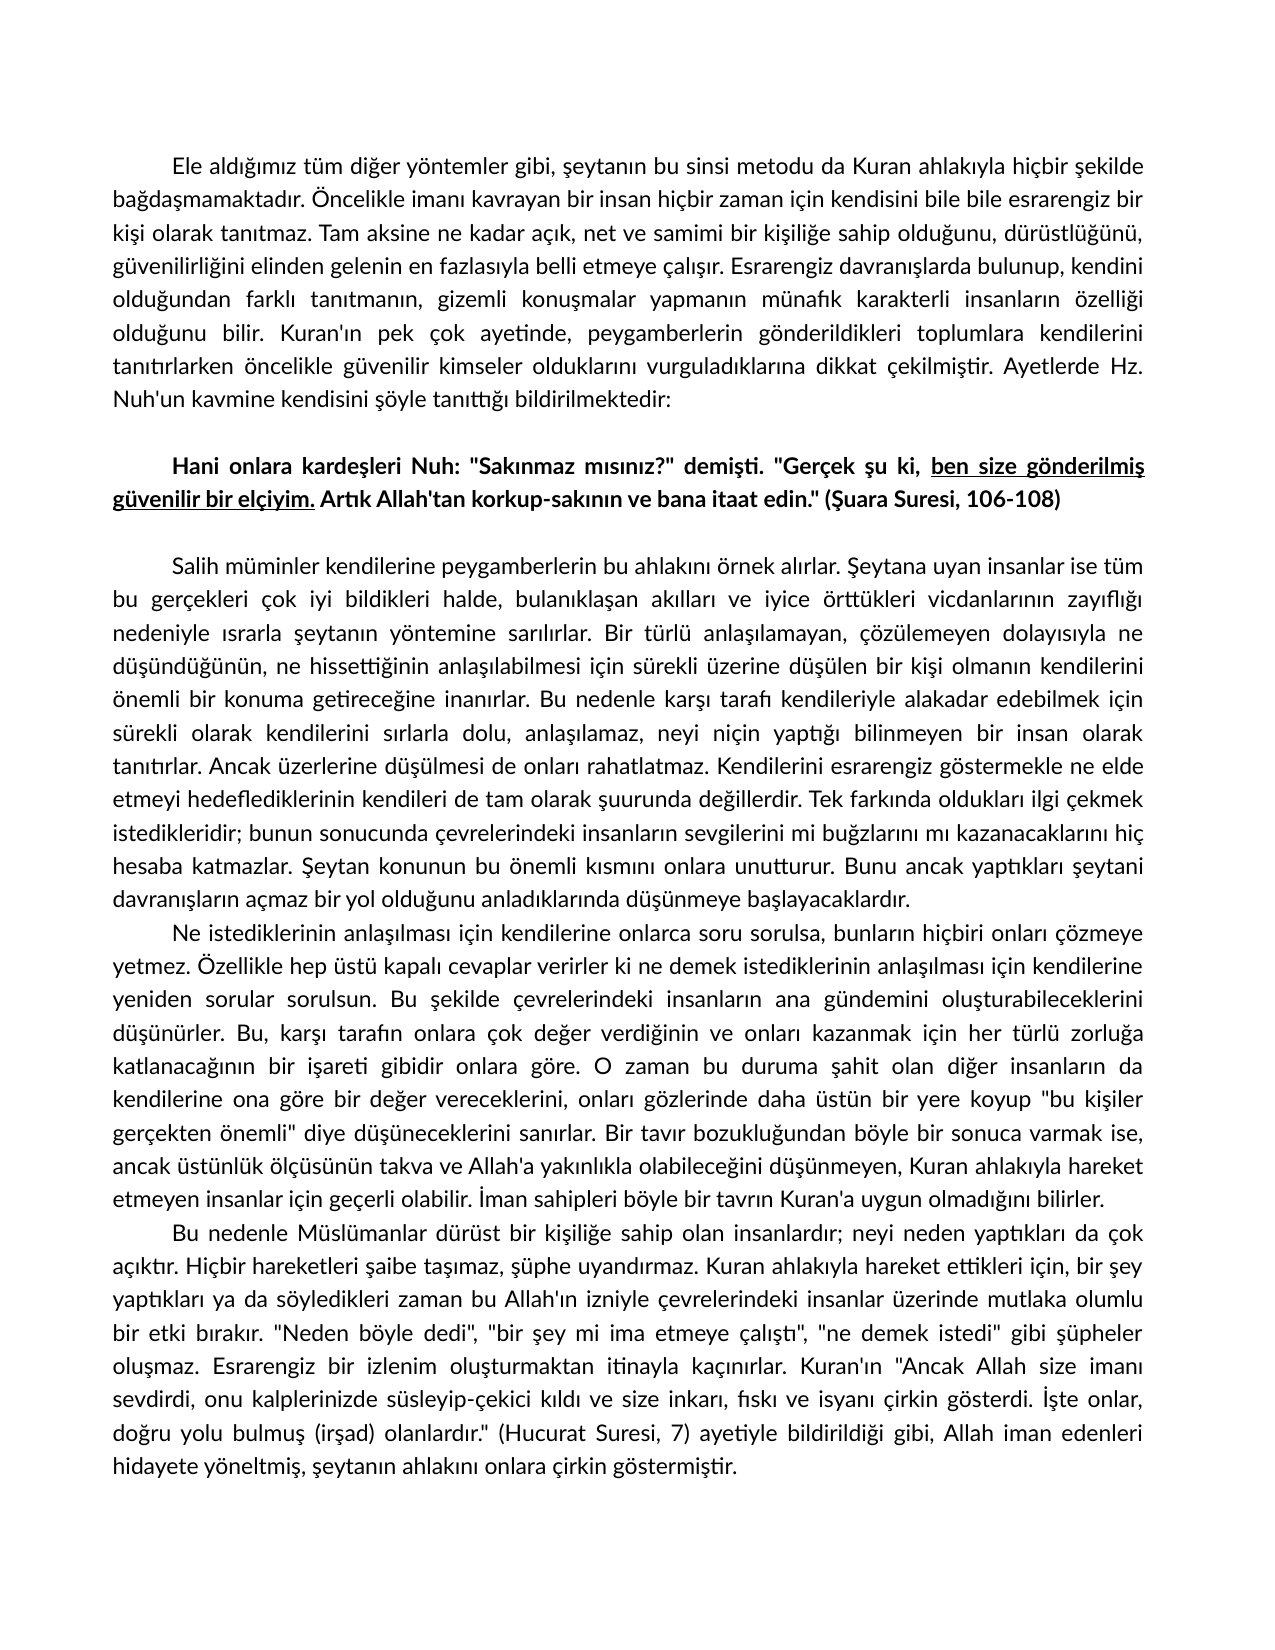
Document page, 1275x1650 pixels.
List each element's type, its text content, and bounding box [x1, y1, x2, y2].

text Hani onlara kardeşleri Nuh: "Sakınmaz mısınız?" demişti. "Gerçek şu ki, ben size gönderilmiş güvenilir bir elçiyim. Artık Allah'tan korkup-sakının ve bana itaat edin." (Şuara Suresi, 106-108) [112, 448, 1145, 514]
text Salih müminler kendilerine peygamberlerin bu ahlakını örnek alırlar. Şeytana uyan insanlar ise tüm bu gerçekleri çok iyi bildikleri halde, bulanıklaşan akılları ve iyice örttükleri vicdanlarının zayıflığı nedeniyle ısrarla şeytanın yöntemine sarılırlar. Bir türlü anlaşılamayan, çözülemeyen dolayısıyla ne düşündüğünün, ne hissettiğinin anlaşılabilmesi için sürekli üzerine düşülen bir kişi olmanın kendilerini önemli bir konuma getireceğine inanırlar. Bu nedenle karşı tarafı kendileriyle alakadar edebilmek için sürekli olarak kendilerini sırlarla dolu, anlaşılamaz, neyi niçin yaptığı bilinmeyen bir insan olarak tanıtırlar. Ancak üzerlerine düşülmesi de onları rahatlatmaz. Kendilerini esrarengiz göstermekle ne elde etmeyi hedeflediklerinin kendileri de tam olarak şuurunda değillerdir. Tek farkında oldukları ilgi çekmek istedikleridir; bunun sonucunda çevrelerindeki insanların sevgilerini mi buğzlarını mı kazanacaklarını hiç hesaba katmazlar. Şeytan konunun bu önemli kısmını onlara unutturur. Bunu ancak yaptıkları şeytani davranışların açmaz bir yol olduğunu anladıklarında düşünmeye başlayacaklardır. [112, 548, 1145, 914]
text Ele aldığımız tüm diğer yöntemler gibi, şeytanın bu sinsi metodu da Kuran ahlakıyla hiçbir şekilde bağdaşmamaktadır. Öncelikle imanı kavrayan bir insan hiçbir zaman için kendisini bile bile esrarengiz bir kişi olarak tanıtmaz. Tam aksine ne kadar açık, net ve samimi bir kişiliğe sahip olduğunu, dürüstlüğünü, güvenilirliğini elinden gelenin en fazlasıyla belli etmeye çalışır. Esrarengiz davranışlarda bulunup, kendini olduğundan farklı tanıtmanın, gizemli konuşmalar yapmanın münafık karakterli insanların özelliği olduğunu bilir. Kuran'ın pek çok ayetinde, peygamberlerin gönderildikleri toplumlara kendilerini tanıtırlarken öncelikle güvenilir kimseler olduklarını vurguladıklarına dikkat çekilmiştir. Ayetlerde Hz. Nuh'un kavmine kendisini şöyle tanıttığı bildirilmektedir: [112, 148, 1145, 414]
text Ne istediklerinin anlaşılması için kendilerine onlarca soru sorulsa, bunların hiçbiri onları çözmeye yetmez. Özellikle hep üstü kapalı cevaplar verirler ki ne demek istediklerinin anlaşılması için kendilerine yeniden sorular sorulsun. Bu şekilde çevrelerindeki insanların ana gündemini oluşturabileceklerini düşünürler. Bu, karşı tarafın onlara çok değer verdiğinin ve onları kazanmak için her türlü zorluğa katlanacağının bir işareti gibidir onlara göre. O zaman bu duruma şahit olan diğer insanların da kendilerine ona göre bir değer vereceklerini, onları gözlerinde daha üstün bir yere koyup "bu kişiler gerçekten önemli" diye düşüneceklerini sanırlar. Bir tavır bozukluğundan böyle bir sonuca varmak ise, ancak üstünlük ölçüsünün takva ve Allah'a yakınlıkla olabileceğini düşünmeyen, Kuran ahlakıyla hareket etmeyen insanlar için geçerli olabilir. İman sahipleri böyle bir tavrın Kuran'a uygun olmadığını bilirler. [112, 914, 1145, 1214]
text Bu nedenle Müslümanlar dürüst bir kişiliğe sahip olan insanlardır; neyi neden yaptıkları da çok açıktır. Hiçbir hareketleri şaibe taşımaz, şüphe uyandırmaz. Kuran ahlakıyla hareket ettikleri için, bir şey yaptıkları ya da söyledikleri zaman bu Allah'ın izniyle çevrelerindeki insanlar üzerinde mutlaka olumlu bir etki bırakır. "Neden böyle dedi", "bir şey mi ima etmeye çalıştı", "ne demek istedi" gibi şüpheler oluşmaz. Esrarengiz bir izlenim oluşturmaktan itinayla kaçınırlar. Kuran'ın "Ancak Allah size imanı sevdirdi, onu kalplerinizde süsleyip-çekici kıldı ve size inkarı, fıskı ve isyanı çirkin gösterdi. İşte onlar, doğru yolu bulmuş (irşad) olanlardır." (Hucurat Suresi, 7) ayetiyle bildirildiği gibi, Allah iman edenleri hidayete yöneltmiş, şeytanın ahlakını onlara çirkin göstermiştir. [112, 1214, 1145, 1481]
